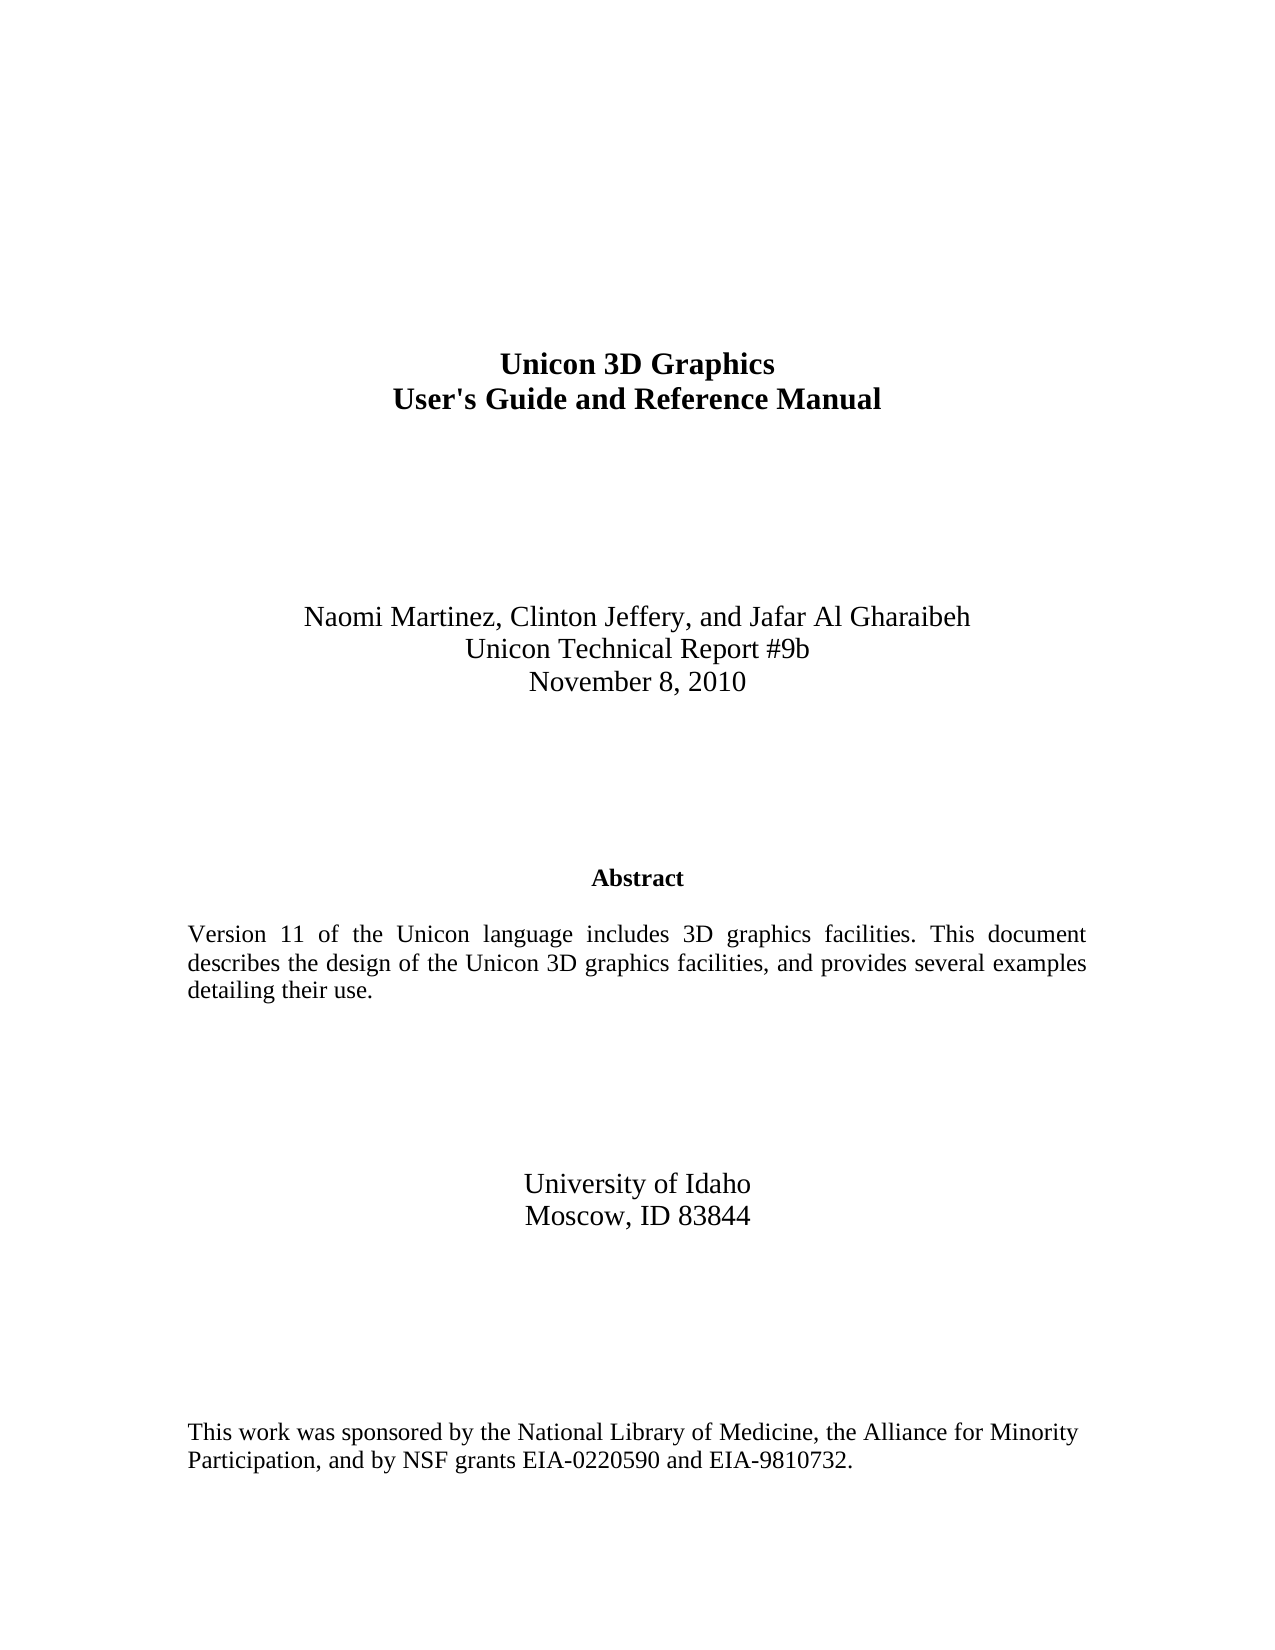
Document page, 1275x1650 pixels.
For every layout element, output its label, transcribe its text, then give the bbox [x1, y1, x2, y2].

text Naomi Martinez, Clinton Jeffery, and Jafar Al Gharaibeh [187, 600, 1087, 633]
text November 8, 2010 [187, 665, 1087, 698]
text Abstract [187, 864, 1087, 892]
text University of Idaho Moscow, ID 83844 [187, 1167, 1087, 1232]
subtitle Unicon 3D Graphics User's Guide and Reference Manual [187, 346, 1087, 416]
text Version 11 of the Unicon language includes 3D graphics facilities. This document describes the design of the Unicon 3D graphics facilities, and provides several examples detailing their use. [187, 920, 1087, 1004]
text Unicon Technical Report #9b [187, 633, 1087, 665]
text This work was sponsored by the National Library of Medicine, the Alliance for Minority Participation, and by NSF grants EIA-0220590 and EIA-9810732. [187, 1418, 1087, 1474]
